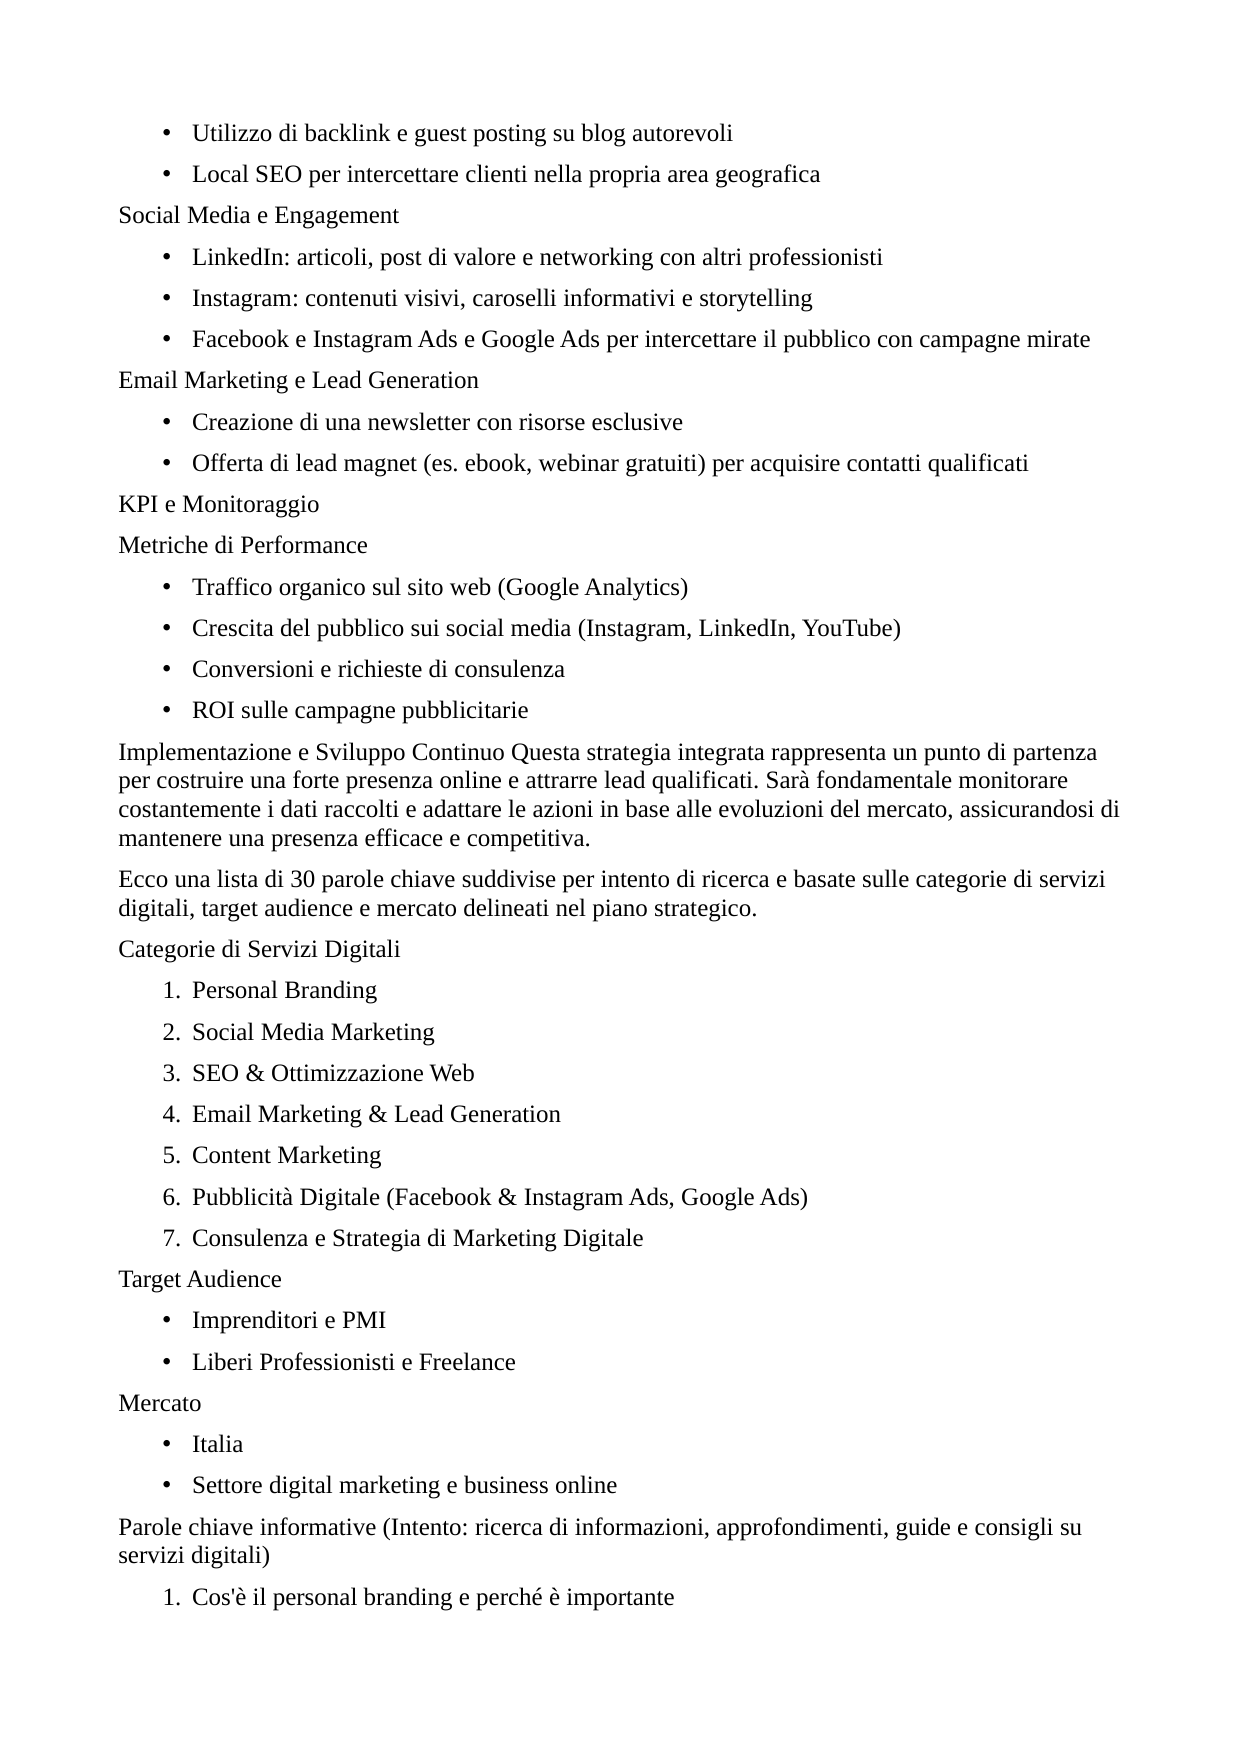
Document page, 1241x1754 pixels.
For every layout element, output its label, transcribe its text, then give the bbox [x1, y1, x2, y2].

text Ecco una lista di 30 parole chiave suddivise per intento di ricerca e basate sulle categorie di servizi digitali, target audience e mercato delineati nel piano strategico. [118, 864, 1122, 922]
list Instagram: contenuti visivi, caroselli informativi e storytelling [162, 283, 1122, 312]
text Parole chiave informative (Intento: ricerca di informazioni, approfondimenti, guide e consigli su servizi digitali) [118, 1512, 1122, 1569]
list Imprenditori e PMI [162, 1306, 1122, 1334]
list Offerta di lead magnet (es. ebook, webinar gratuiti) per acquisire contatti qualificati [162, 448, 1122, 477]
list Email Marketing & Lead Generation [162, 1099, 1122, 1128]
text Mercato [118, 1388, 1122, 1417]
list Consulenza e Strategia di Marketing Digitale [162, 1223, 1122, 1252]
list Creazione di una newsletter con risorse esclusive [162, 407, 1122, 436]
list ROI sulle campagne pubblicitarie [162, 696, 1122, 724]
list Conversioni e richieste di consulenza [162, 654, 1122, 683]
list Traffico organico sul sito web (Google Analytics) [162, 572, 1122, 601]
list Liberi Professionisti e Freelance [162, 1347, 1122, 1376]
list LinkedIn: articoli, post di valore e networking con altri professionisti [162, 242, 1122, 271]
list Social Media Marketing [162, 1017, 1122, 1046]
list SEO & Ottimizzazione Web [162, 1058, 1122, 1087]
list Local SEO per intercettare clienti nella propria area geografica [162, 159, 1122, 188]
list Crescita del pubblico sui social media (Instagram, LinkedIn, YouTube) [162, 613, 1122, 642]
list Facebook e Instagram Ads e Google Ads per intercettare il pubblico con campagne mirate [162, 324, 1122, 353]
list Utilizzo di backlink e guest posting su blog autorevoli [162, 118, 1122, 147]
list Settore digital marketing e business online [162, 1471, 1122, 1499]
text Social Media e Engagement [118, 201, 1122, 229]
list Personal Branding [162, 976, 1122, 1004]
list Pubblicità Digitale (Facebook & Instagram Ads, Google Ads) [162, 1182, 1122, 1211]
text Target Audience [118, 1264, 1122, 1293]
text Metriche di Performance [118, 531, 1122, 559]
text Implementazione e Sviluppo Continuo Questa strategia integrata rappresenta un punto di partenza per costruire una forte presenza online e attrarre lead qualificati. Sarà fondamentale monitorare costantemente i dati raccolti e adattare le azioni in base alle evoluzioni del mercato, assicurandosi di mantenere una presenza efficace e competitiva. [118, 737, 1122, 852]
text Categorie di Servizi Digitali [118, 934, 1122, 963]
list Italia [162, 1429, 1122, 1458]
text KPI e Monitoraggio [118, 489, 1122, 518]
list Cos'è il personal branding e perché è importante [162, 1582, 1122, 1611]
list Content Marketing [162, 1141, 1122, 1169]
text Email Marketing e Lead Generation [118, 366, 1122, 394]
